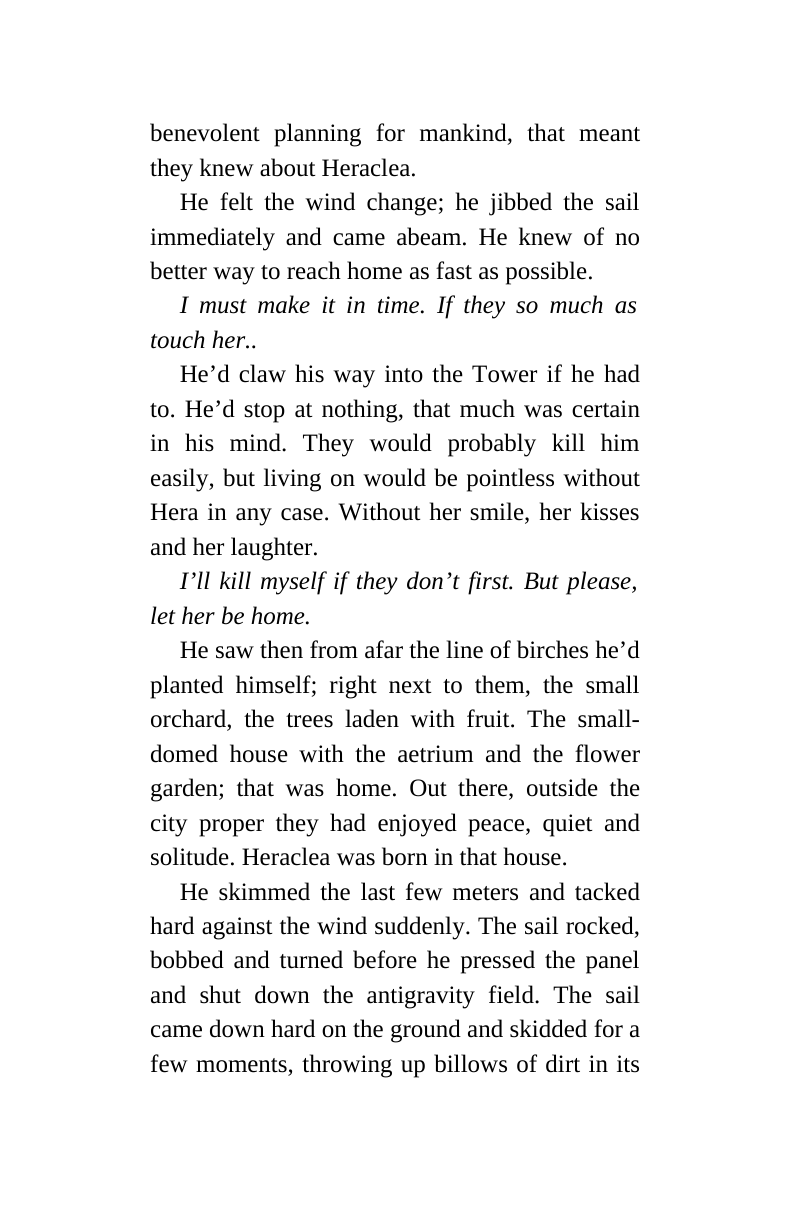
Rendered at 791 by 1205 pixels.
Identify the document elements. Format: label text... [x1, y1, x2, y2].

text I’ll kill myself if they don’t first. But please, let her be home. [150, 566, 640, 629]
text He skimmed the last few meters and tacked hard against the wind suddenly. The sail rocked, bobbed and turned before he pressed the panel and shut down the antigravity field. The sail came down hard on the ground and skidded for a few moments, throwing up billows of dirt in its [150, 877, 640, 1078]
text He’d claw his way into the Tower if he had to. He’d stop at nothing, that much was certain in his mind. They would probably kill him easily, but living on would be pointless without Hera in any case. Without her smile, her kisses and her laughter. [150, 359, 640, 561]
text benevolent planning for mankind, that meant they knew about Heraclea. [150, 118, 640, 181]
text I must make it in time. If they so much as touch her.. [150, 291, 640, 354]
text He felt the wind change; he jibbed the sail immediately and came abeam. He knew of no better way to reach home as fast as possible. [150, 187, 640, 285]
text He saw then from afar the line of birches he’d planted himself; right next to them, the small orchard, the trees laden with fruit. The small-domed house with the aetrium and the flower garden; that was home. Out there, outside the city proper they had enjoyed peace, quiet and solitude. Heraclea was born in that house. [150, 635, 640, 871]
